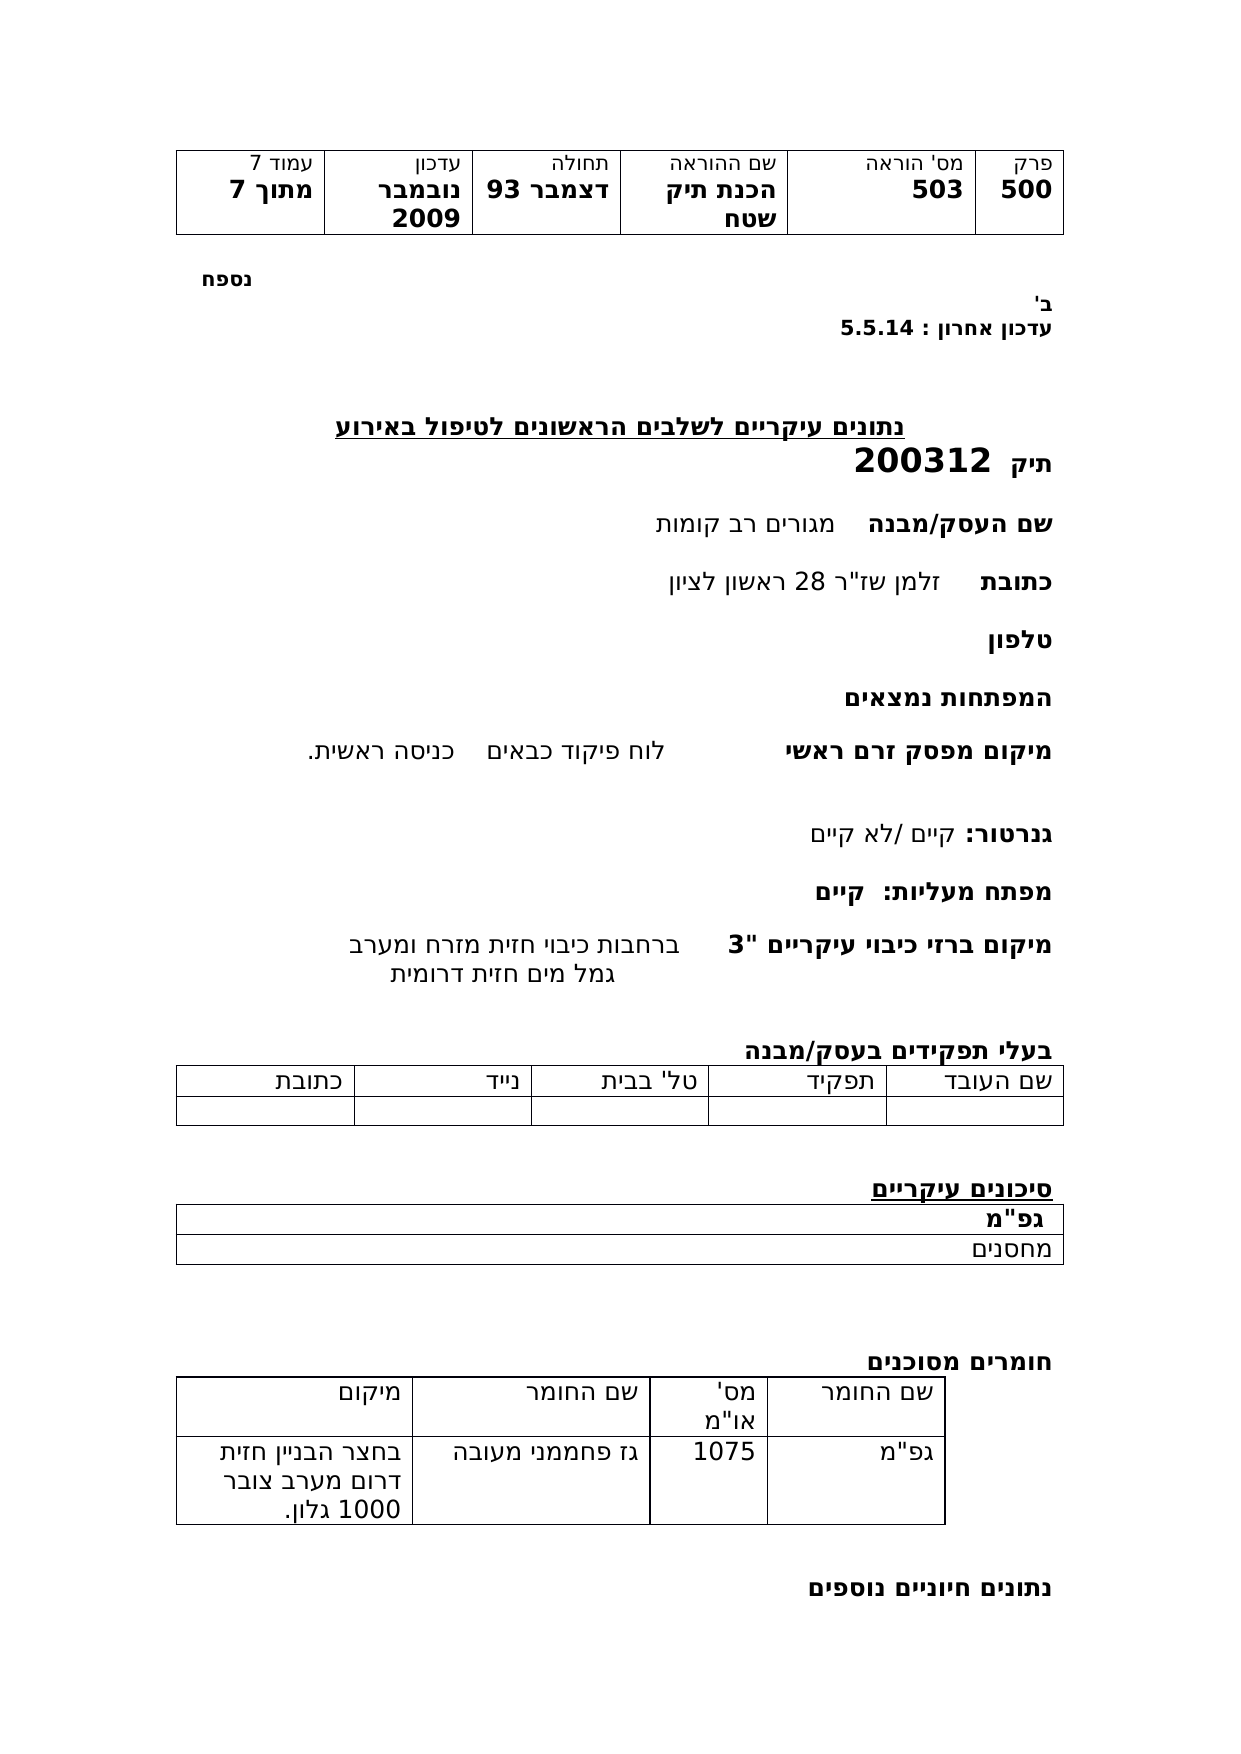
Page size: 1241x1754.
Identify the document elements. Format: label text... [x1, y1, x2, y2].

table_header כתובת [177, 1066, 354, 1096]
table_header תחולה דצמבר 93 [473, 151, 620, 234]
table_header מיקום [177, 1378, 412, 1436]
text כתובת זלמן שז"ר 28 ראשון לציון [187, 567, 1053, 596]
text מיקום ברזי כיבוי עיקריים "3 ברחבות כיבוי חזית מזרח ומערב [187, 930, 1053, 959]
text המפתחות נמצאים [187, 683, 1053, 712]
table_cell 1075 [651, 1437, 767, 1524]
table_header מס' הוראה 503 [788, 151, 975, 234]
text גנרטור: קיים /לא קיים [187, 819, 1053, 848]
table_header שם ההוראה הכנת תיק שטח [621, 151, 787, 234]
table_header מס' או"מ [651, 1378, 767, 1436]
table_header גפ"מ [177, 1205, 1063, 1234]
text נתונים חיוניים נוספים [187, 1573, 1053, 1602]
text סיכונים עיקריים [187, 1174, 1053, 1203]
table_header שם העובד [887, 1066, 1063, 1096]
text בעלי תפקידים בעסק/מבנה [187, 1036, 1053, 1065]
text חומרים מסוכנים [187, 1347, 1053, 1376]
table_header שם החומר [413, 1378, 649, 1436]
table_cell גז פחממני מעובה [413, 1437, 649, 1524]
table_cell [355, 1097, 531, 1125]
table_header עמוד 7 מתוך 7 [177, 151, 324, 234]
table_header תפקיד [709, 1066, 886, 1096]
table_header עדכון נובמבר 2009 [325, 151, 472, 234]
table_header נייד [355, 1066, 531, 1096]
table_cell [532, 1097, 708, 1125]
text תיק 200312 [187, 442, 1053, 481]
text גמל מים חזית דרומית [187, 959, 1053, 988]
table_header שם החומר [768, 1378, 944, 1436]
table_cell בחצר הבניין חזית דרום מערב צובר 1000 גלון. [177, 1437, 412, 1524]
table_cell [709, 1097, 886, 1125]
table_header פרק 500 [976, 151, 1063, 234]
table_cell מחסנים [177, 1235, 1063, 1264]
text מיקום מפסק זרם ראשי לוח פיקוד כבאים כניסה ראשית. [187, 736, 1053, 765]
text עדכון אחרון : 5.5.14 [187, 316, 1053, 341]
text מפתח מעליות: קיים [187, 877, 1053, 906]
text טלפון [187, 625, 1053, 654]
text שם העסק/מבנה מגורים רב קומות [187, 509, 1053, 538]
table_header טל' בבית [532, 1066, 708, 1096]
text נספח ב' [187, 263, 1053, 316]
table_cell גפ"מ [768, 1437, 944, 1524]
table_cell [887, 1097, 1063, 1125]
text נתונים עיקריים לשלבים הראשונים לטיפול באירוע [187, 413, 1053, 442]
table_cell [177, 1097, 354, 1125]
